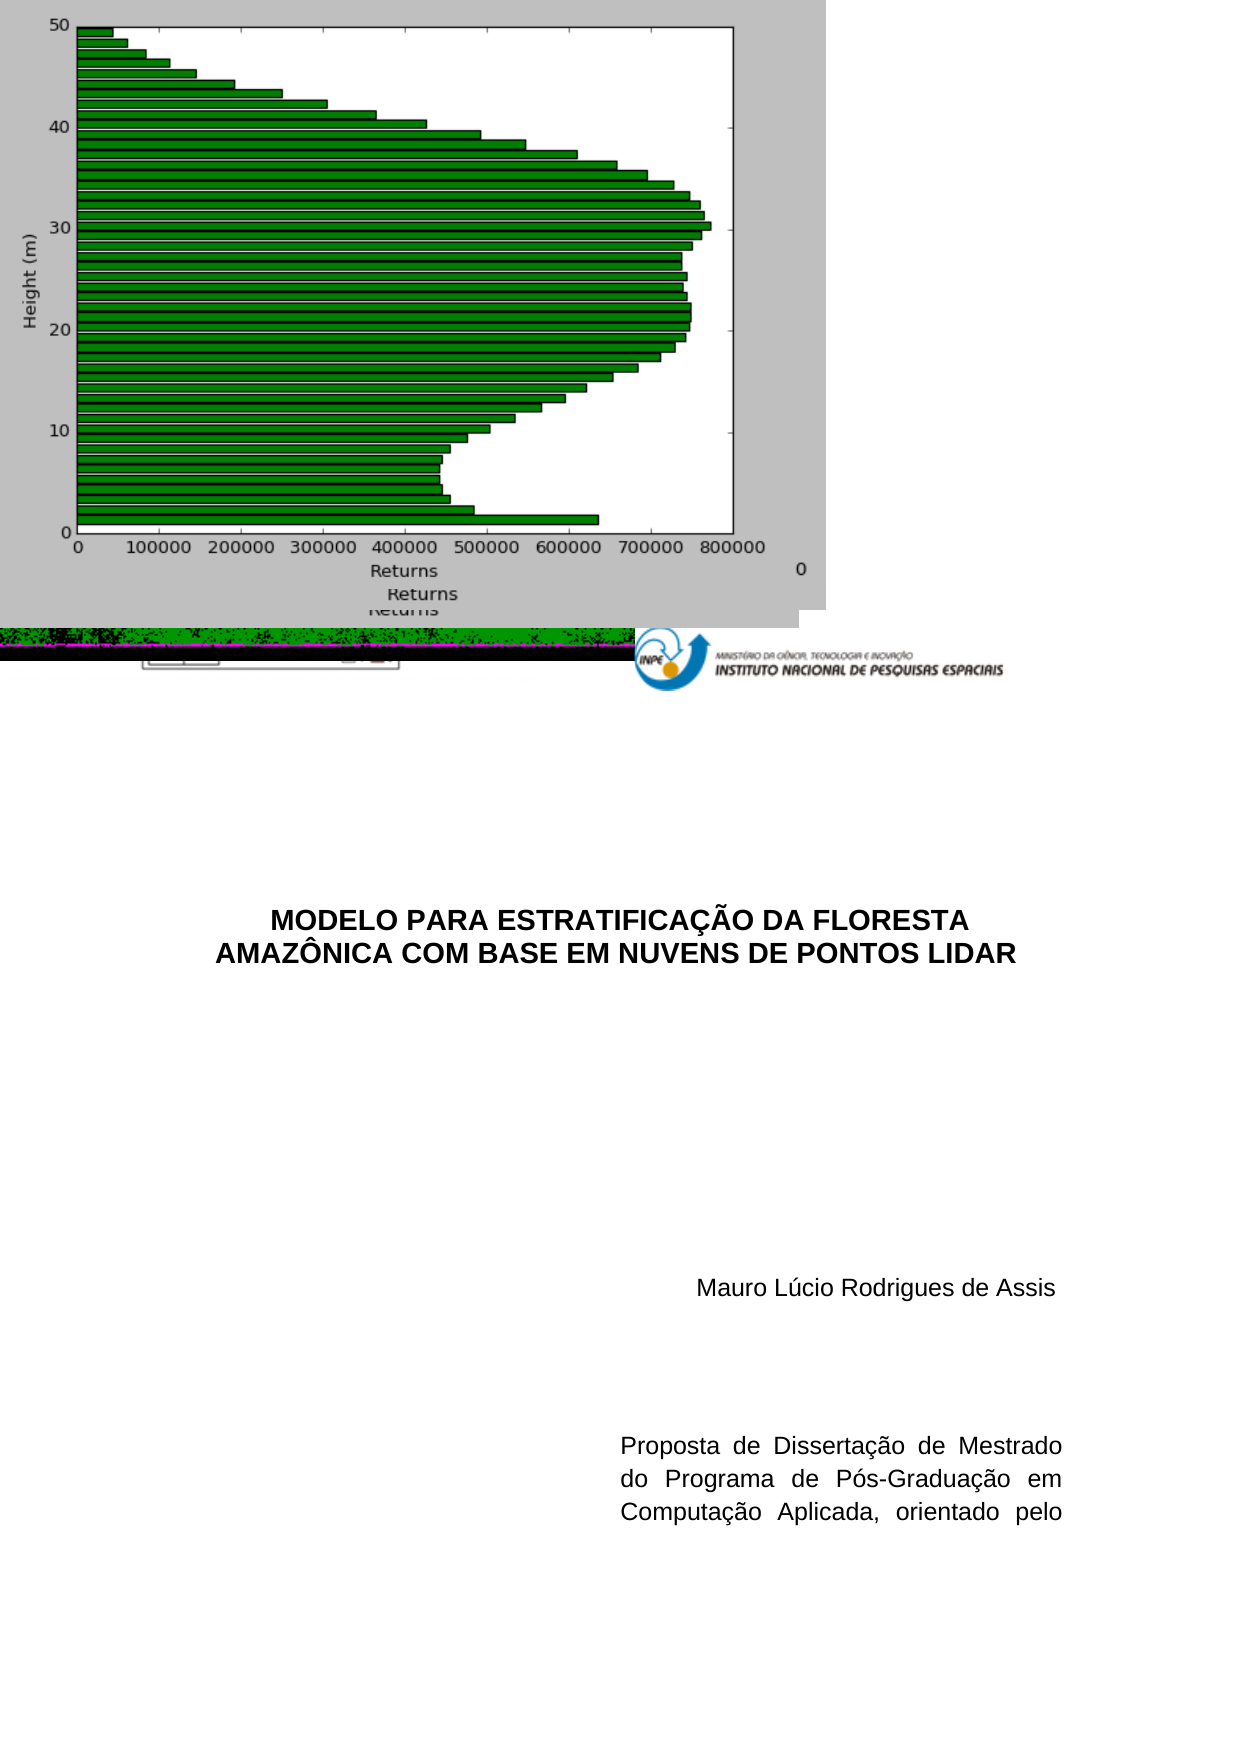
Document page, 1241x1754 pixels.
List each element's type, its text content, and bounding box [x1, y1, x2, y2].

subtitle Mauro Lúcio Rodrigues de Assis [177, 1273, 1063, 1301]
text MODELO PARA ESTRATIFICAÇÃO DA FLORESTA AMAZÔNICA COM BASE EM NUVENS DE PONTOS LIDAR [177, 903, 1063, 970]
picture [0, 0, 1004, 691]
text Proposta de Dissertação de Mestrado do Programa de Pós-Graduação em Computação Aplicada, orientado pelo [620, 1431, 1063, 1526]
